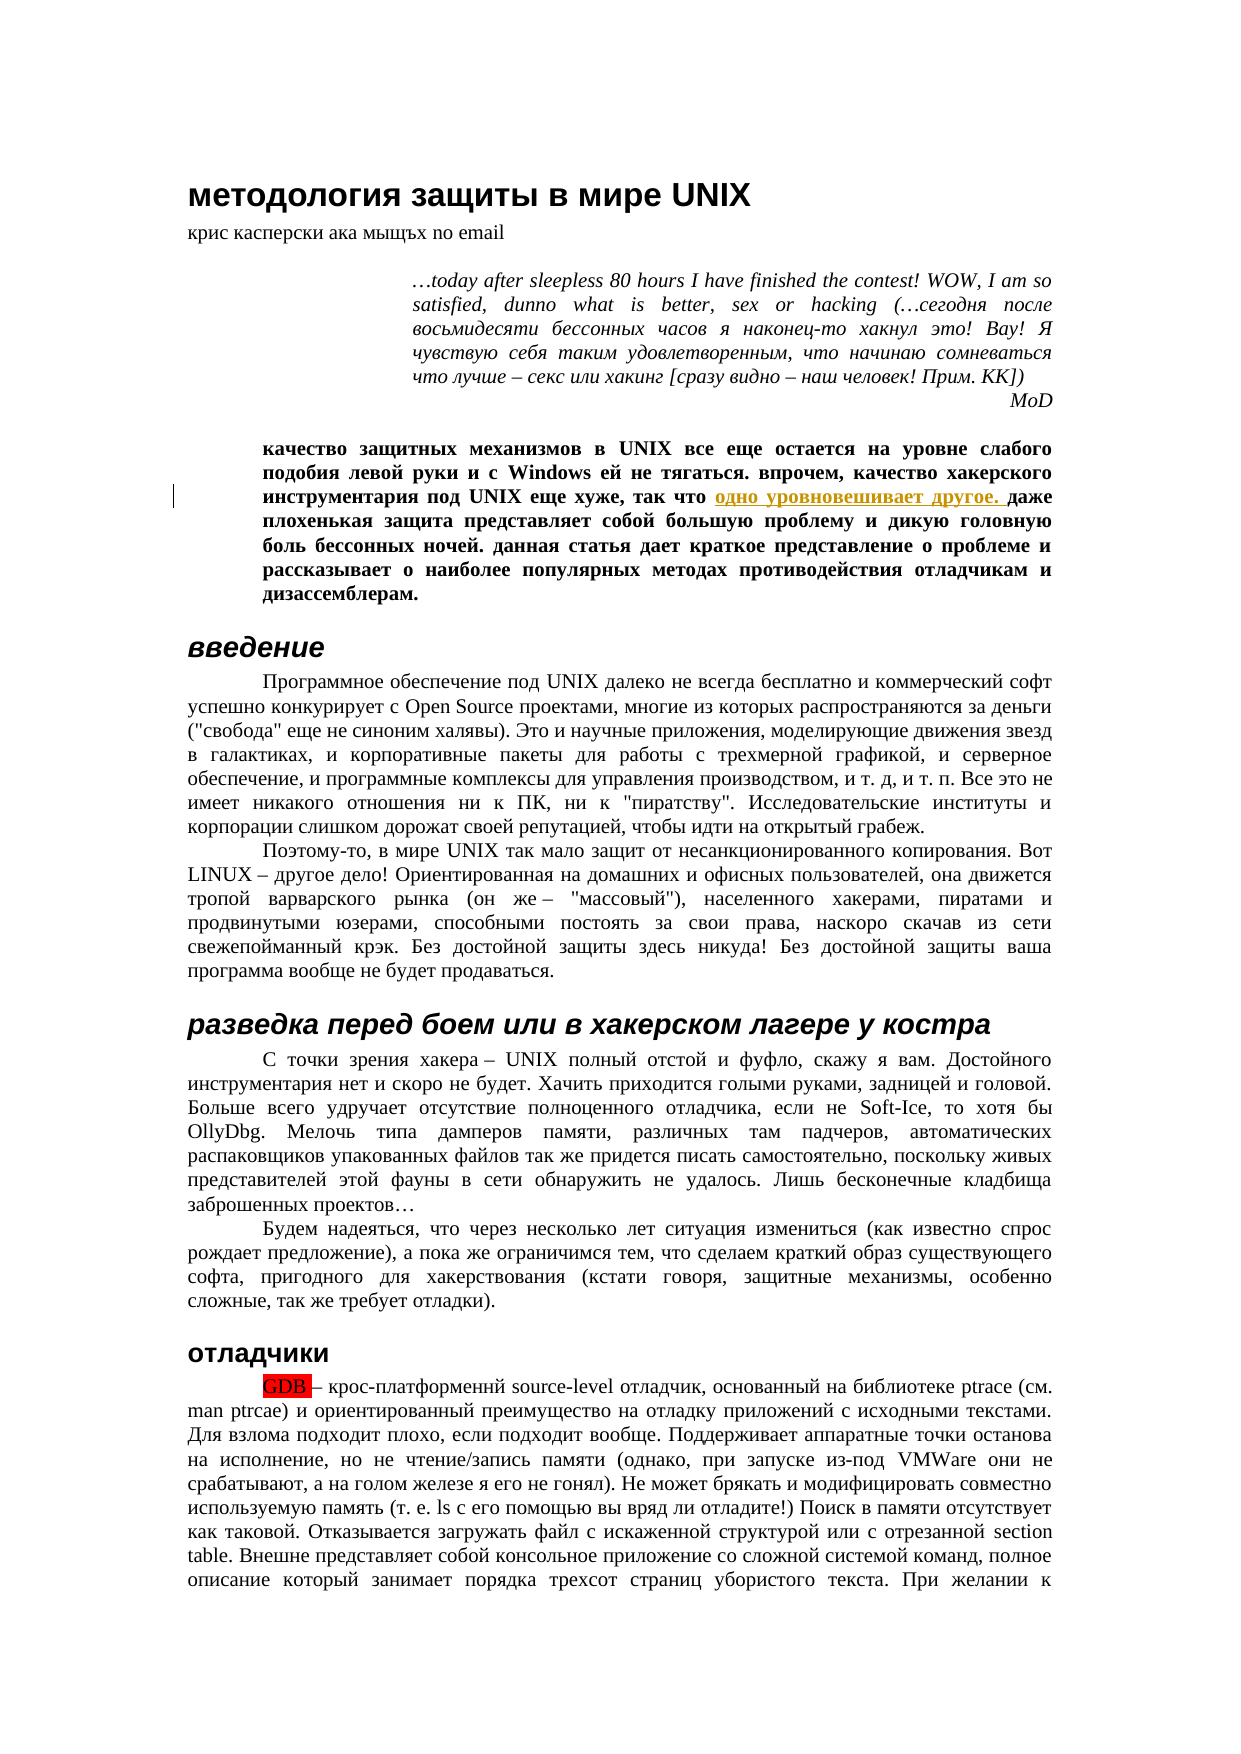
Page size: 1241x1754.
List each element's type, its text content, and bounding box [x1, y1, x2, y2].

text MoD [412, 388, 1053, 412]
text качество защитных механизмов в UNIX все еще остается на уровне слабого подобия левой руки и с Windows ей не тягаться. впрочем, качество хакерского инструментария под UNIX еще хуже, так что одно уровновешивает другое. даже плохенькая защита представляет собой большую проблему и дикую головную боль бессонных ночей. данная статья дает краткое представление о проблеме и рассказывает о наиболее популярных методах противодействия отладчикам и дизассемблерам. [262, 436, 1053, 605]
text Программное обеспечение под UNIX далеко не всегда бесплатно и коммерческий софт успешно конкурирует с Open Source проектами, многие из которых распространяются за деньги ("свобода" еще не синоним халявы). Это и научные приложения, моделирующие движения звезд в галактиках, и корпоративные пакеты для работы с трехмерной графикой, и серверное обеспечение, и программные комплексы для управления производством, и т. д, и т. п. Все это не имеет никакого отношения ни к ПК, ни к "пиратству". Исследовательские институты и корпорации слишком дорожат своей репутацией, чтобы идти на открытый грабеж. [187, 669, 1053, 838]
subtitle разведка перед боем или в хакерском лагере у костра [187, 1007, 1053, 1041]
text крис касперски ака мыщъх no email [187, 220, 1053, 244]
subtitle введение [187, 630, 1053, 663]
text С точки зрения хакера – UNIX полный отстой и фуфло, скажу я вам. Достойного инструментария нет и скоро не будет. Хачить приходится голыми руками, задницей и головой. Больше всего удручает отсутствие полноценного отладчика, если не Soft-Ice, то хотя бы OllyDbg. Мелочь типа дамперов памяти, различных там падчеров, автоматических распаковщиков упакованных файлов так же придется писать самостоятельно, поскольку живых представителей этой фауны в сети обнаружить не удалось. Лишь бесконечные кладбища заброшенных проектов… [187, 1047, 1053, 1216]
text Будем надеяться, что через несколько лет ситуация измениться (как известно спрос рождает предложение), а пока же ограничимся тем, что сделаем краткий образ существующего софта, пригодного для хакерствования (кстати говоря, защитные механизмы, особенно сложные, так же требует отладки). [187, 1216, 1053, 1312]
text Поэтому-то, в мире UNIX так мало защит от несанкционированного копирования. Вот LINUX – другое дело! Ориентированная на домашних и офисных пользователей, она движется тропой варварского рынка (он же – "массовый"), населенного хакерами, пиратами и продвинутыми юзерами, способными постоять за свои права, наскоро скачав из сети свежепойманный крэк. Без достойной защиты здесь никуда! Без достойной защиты ваша программа вообще не будет продаваться. [187, 838, 1053, 982]
subtitle методология защиты в мире UNIX [187, 175, 1053, 213]
text GDB – крос-платформеннй source-level отладчик, основанный на библиотеке ptrace (см. man ptrcae) и ориентированный преимущество на отладку приложений с исходными текстами. Для взлома подходит плохо, если подходит вообще. Поддерживает аппаратные точки останова на исполнение, но не чтение/запись памяти (однако, при запуске из-под VMWare они не срабатывают, а на голом железе я его не гонял). Не может брякать и модифицировать совместно используемую память (т. е. ls с его помощью вы вряд ли отладите!) Поиск в памяти отсутствует как таковой. Отказывается загружать файл с искаженной структурой или с отрезанной section table. Внешне представляет собой консольное приложение со сложной системой команд, полное описание который занимает порядка трехсот страниц убористого текста. При желании к [187, 1374, 1053, 1591]
text …today after sleepless 80 hours I have finished the contest! WOW, I am so satisfied, dunno what is better, sex or hacking (…сегодня после восьмидесяти бессонных часов я наконец-то хакнул это! Вау! Я чувствую себя таким удовлетворенным, что начинаю сомневаться что лучше – секс или хакинг [сразу видно – наш человек! Прим. КК]) [412, 268, 1053, 388]
subtitle отладчики [187, 1337, 1053, 1368]
